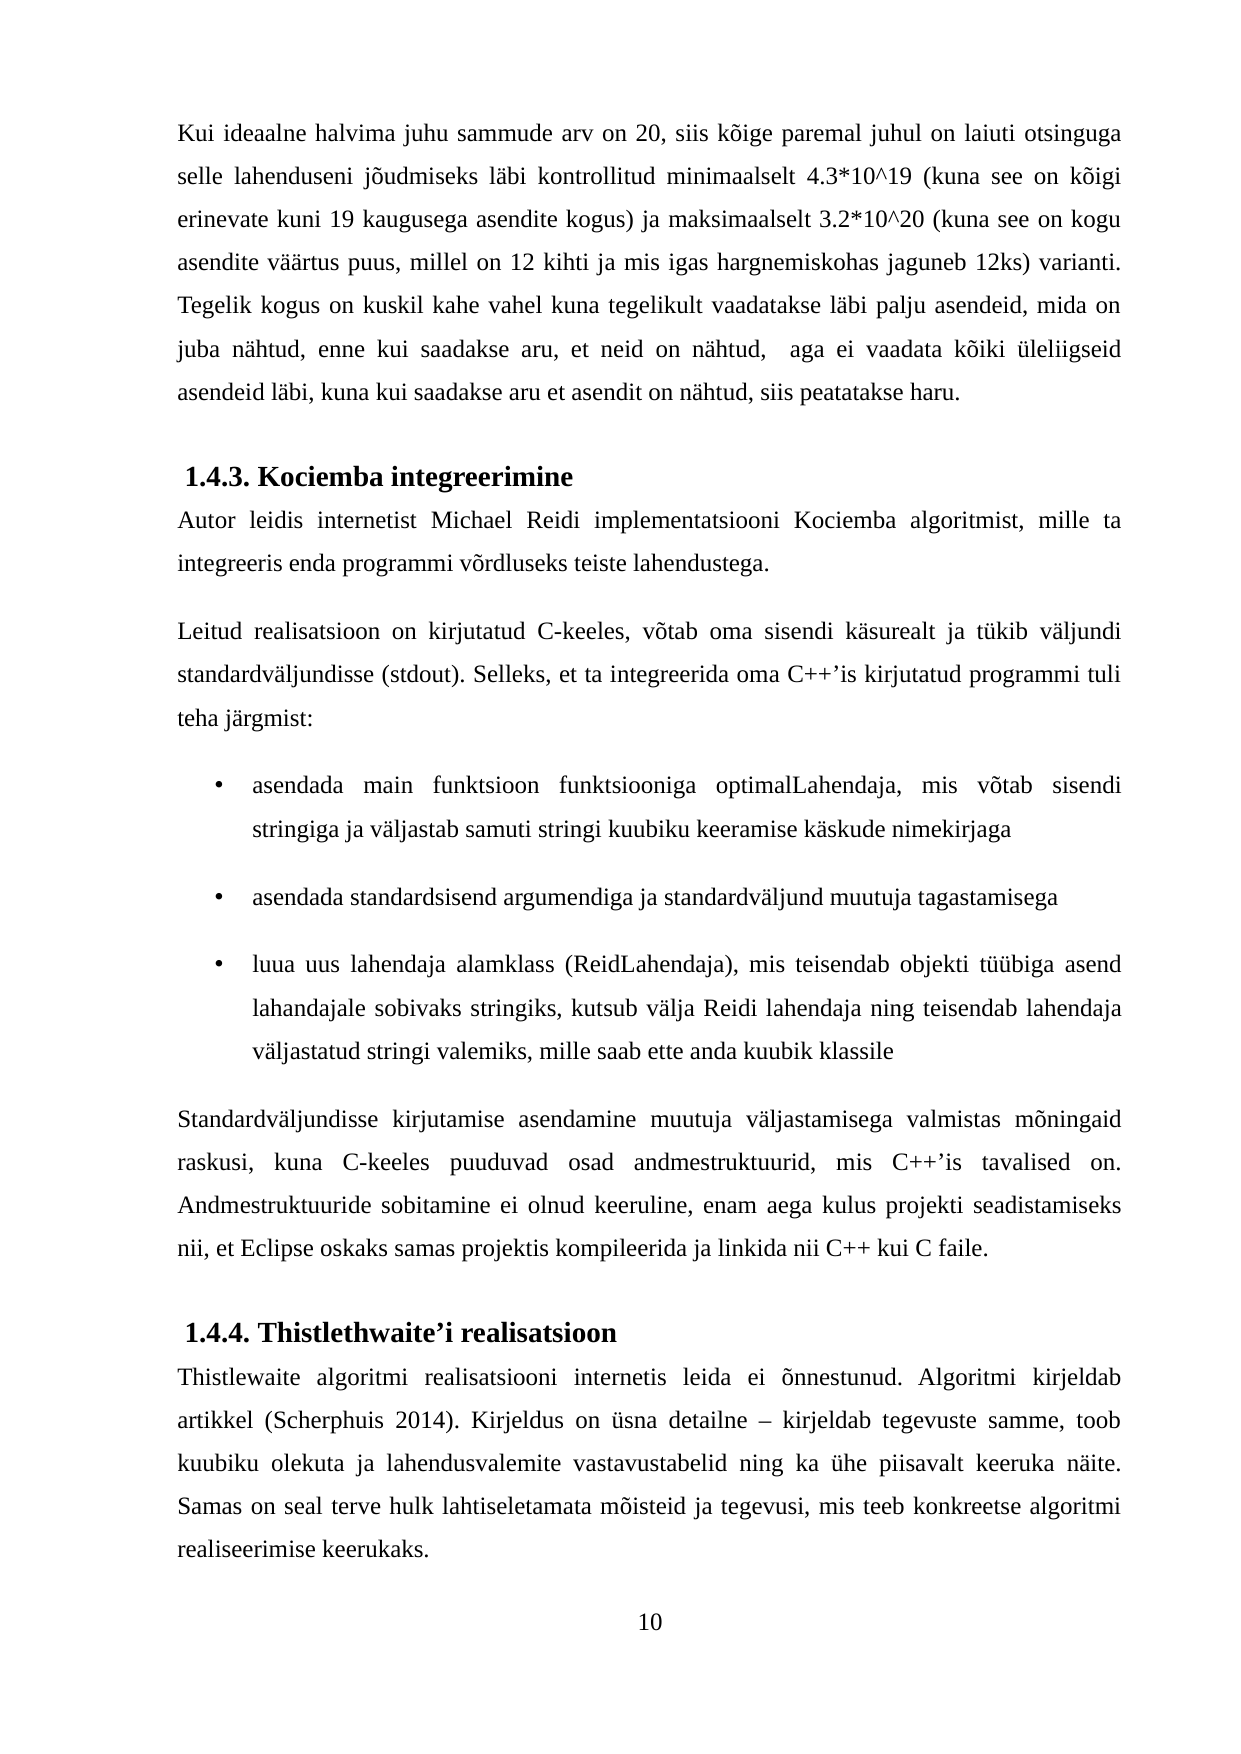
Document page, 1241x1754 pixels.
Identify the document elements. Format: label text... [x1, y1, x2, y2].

text Standardväljundisse kirjutamise asendamine muutuja väljastamisega valmistas mõningaid raskusi, kuna C-keeles puuduvad osad andmestruktuurid, mis C++’is tavalised on. Andmestruktuuride sobitamine ei olnud keeruline, enam aega kulus projekti seadistamiseks nii, et Eclipse oskaks samas projektis kompileerida ja linkida nii C++ kui C faile. [177, 1104, 1122, 1262]
list asendada standardsisend argumendiga ja standardväljund muutuja tagastamisega [214, 882, 1122, 910]
list asendada main funktsioon funktsiooniga optimalLahendaja, mis võtab sisendi stringiga ja väljastab samuti stringi kuubiku keeramise käskude nimekirjaga [214, 771, 1122, 842]
text Thistlewaite algoritmi realisatsiooni internetis leida ei õnnestunud. Algoritmi kirjeldab artikkel (Scherphuis 2014). Kirjeldus on üsna detailne – kirjeldab tegevuste samme, toob kuubiku olekuta ja lahendusvalemite vastavustabelid ning ka ühe piisavalt keeruka näite. Samas on seal terve hulk lahtiseletamata mõisteid ja tegevusi, mis teeb konkreetse algoritmi realiseerimise keerukaks. [177, 1362, 1122, 1563]
text Kui ideaalne halvima juhu sammude arv on 20, siis kõige paremal juhul on laiuti otsinguga selle lahenduseni jõudmiseks läbi kontrollitud minimaalselt 4.3*10^19 (kuna see on kõigi erinevate kuni 19 kaugusega asendite kogus) ja maksimaalselt 3.2*10^20 (kuna see on kogu asendite väärtus puus, millel on 12 kihti ja mis igas hargnemiskohas jaguneb 12ks) varianti. Tegelik kogus on kuskil kahe vahel kuna tegelikult vaadatakse läbi palju asendeid, mida on juba nähtud, enne kui saadakse aru, et neid on nähtud, aga ei vaadata kõiki üleliigseid asendeid läbi, kuna kui saadakse aru et asendit on nähtud, siis peatatakse haru. [177, 118, 1122, 406]
text Leitud realisatsioon on kirjutatud C-keeles, võtab oma sisendi käsurealt ja tükib väljundi standardväljundisse (stdout). Selleks, et ta integreerida oma C++’is kirjutatud programmi tuli teha järgmist: [177, 616, 1122, 731]
subtitle Thistlethwaite’i realisatsioon [177, 1316, 1122, 1349]
text Autor leidis internetist Michael Reidi implementatsiooni Kociemba algoritmist, mille ta integreeris enda programmi võrdluseks teiste lahendustega. [177, 505, 1122, 577]
subtitle Kociemba integreerimine [177, 459, 1122, 493]
list luua uus lahendaja alamklass (ReidLahendaja), mis teisendab objekti tüübiga asend lahandajale sobivaks stringiks, kutsub välja Reidi lahendaja ning teisendab lahendaja väljastatud stringi valemiks, mille saab ette anda kuubik klassile [214, 949, 1122, 1064]
